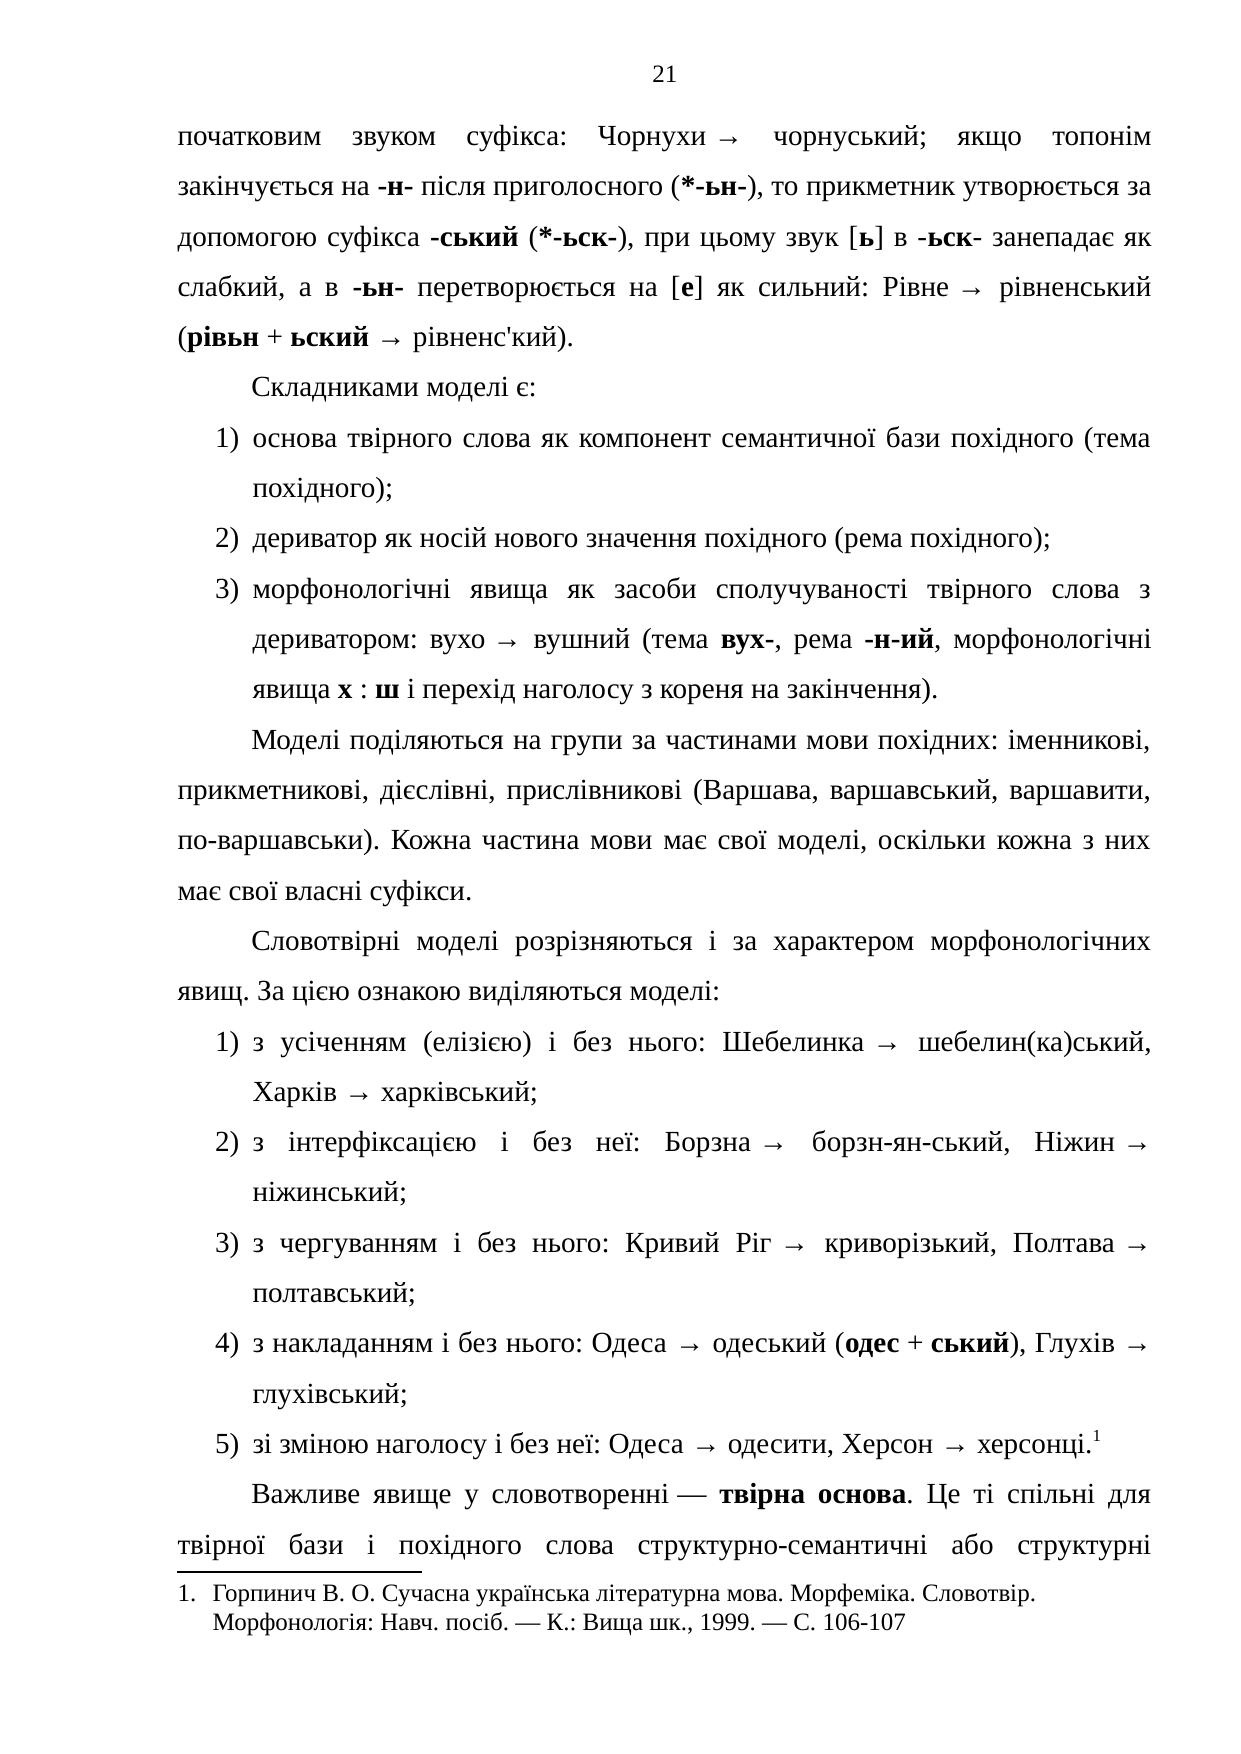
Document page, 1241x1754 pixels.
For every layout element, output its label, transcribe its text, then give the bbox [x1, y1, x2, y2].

list дериватор як носій нового значення похідного (рема похідного); [215, 521, 1152, 554]
list морфонологічні явища як засоби сполучуваності твірного слова з дериватором: вухо → вушний (тема вух-, рема -н-ий, морфонологічні явища х : ш і перехід наголосу з кореня на закінчення). [215, 571, 1152, 705]
text початковим звуком суфікса: Чорнухи → чорнуський; якщо топонім закінчується на -н- після приголосного (*-ьн-), то прикметник утворюється за допомогою суфікса -ський (*-ьск-), при цьому звук [ь] в -ьск- занепадає як слабкий, а в -ьн- перетворюється на [е] як сильний: Рівне → рівненський (рівьн + ьский → рівненс'кий). [177, 118, 1152, 353]
text Моделі поділяються на групи за частинами мови похідних: іменникові, прикметникові, дієслівні, прислівникові (Варшава, варшавський, варшавити, по-варшавськи). Кожна частина мови має свої моделі, оскільки кожна з них має свої власні суфікси. [177, 722, 1152, 906]
list з усіченням (елізією) і без нього: Шебелинка → шебелин(ка)ський, Харків → харківський; [215, 1024, 1152, 1107]
list з чергуванням і без нього: Кривий Ріг → криворізький, Полтава → полтавський; [215, 1225, 1152, 1309]
list Горпинич В. О. Сучасна українська літературна мова. Морфеміка. Словотвір. Морфонологія: Навч. посіб. — К.: Вища шк., 1999. — С. 106‑107 [177, 1578, 1152, 1636]
list з інтерфіксацією і без неї: Борзна → борзн-ян-ський, Ніжин → ніжинський; [215, 1124, 1152, 1208]
list основа твірного слова як компонент семантичної бази похідного (тема похідного); [215, 420, 1152, 504]
text Словотвірні моделі розрізняються і за характером морфонологічних явищ. За цією ознакою виділяються моделі: [177, 923, 1152, 1007]
text Складниками моделі є: [177, 369, 1152, 403]
list зі зміною наголосу і без неї: Одеса → одесити, Херсон → херсонці. [215, 1426, 1152, 1460]
text Важливе явище у словотворенні — твірна основа. Це ті спільні для твірної бази і похідного слова структурно-семантичні або структурні [177, 1476, 1152, 1560]
list з накладанням і без нього: Одеса → одеський (одес + ський), Глухів → глухівський; [215, 1326, 1152, 1409]
